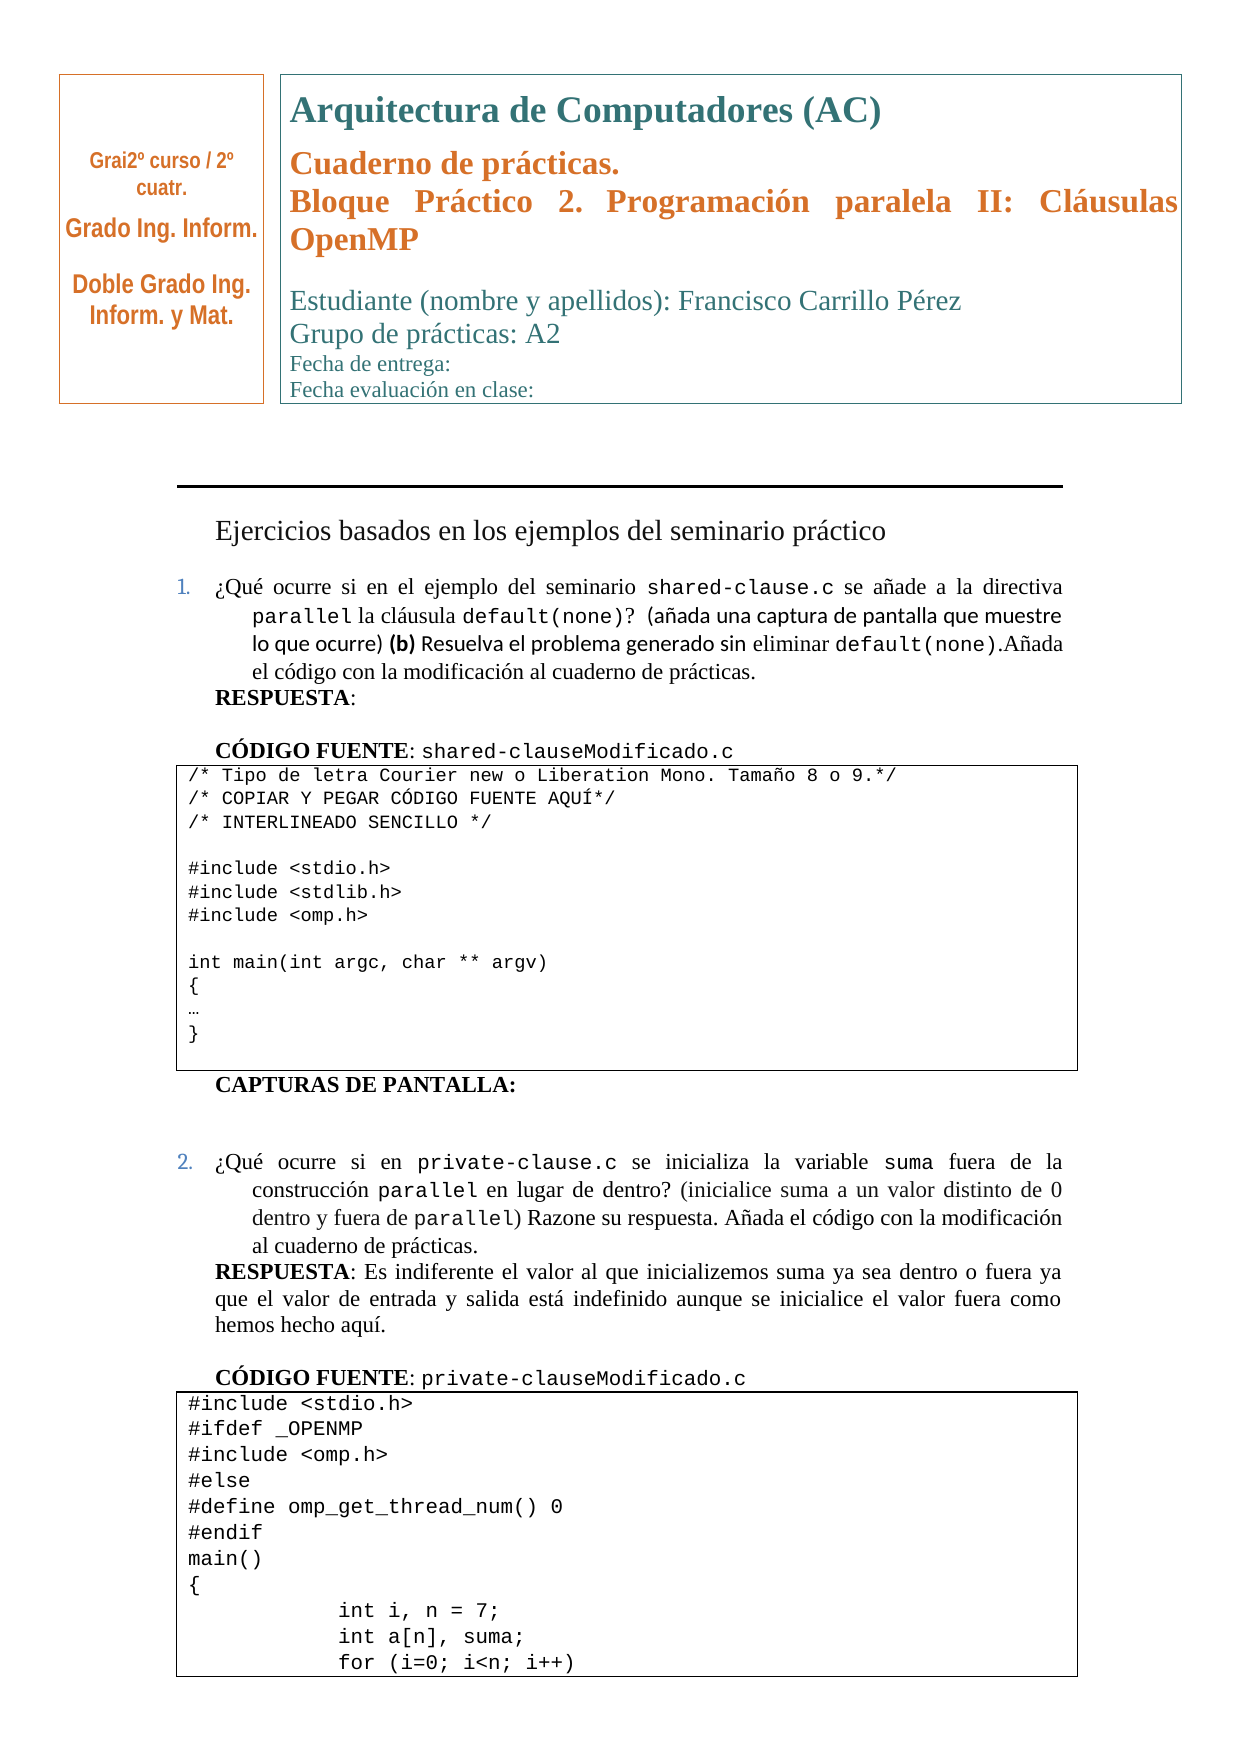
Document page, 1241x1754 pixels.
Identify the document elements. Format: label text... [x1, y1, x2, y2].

text CAPTURAS DE PANTALLA: [215, 1071, 1063, 1097]
text RESPUESTA: [215, 684, 1063, 711]
table_header Grai2º curso / 2º cuatr. Grado Ing. Inform. Doble Grado Ing. Inform. y Mat. [60, 75, 263, 403]
text CÓDIGO FUENTE: shared-clauseModificado.c [215, 737, 1063, 765]
subtitle Ejercicios basados en los ejemplos del seminario práctico [177, 513, 1063, 547]
table_header [264, 74, 280, 403]
text CÓDIGO FUENTE: private-clauseModificado.c [215, 1364, 1063, 1391]
list ¿Qué ocurre si en el ejemplo del seminario shared-clause.c se añade a la directiva parallel la cláusula default(none)? (añada una captura de pantalla que muestre lo que ocurre) (b) Resuelva el problema generado sin eliminar default(none).Añada el código con la modificación al cuaderno de prácticas. [177, 573, 1063, 684]
table_header #include <stdio.h> #ifdef _OPENMP #include <omp.h> #else #define omp_get_thread_num() 0 #endif main() { int i, n = 7; int a[n], suma; for (i=0; i<n; i++) [177, 1393, 1077, 1676]
text RESPUESTA: Es indiferente el valor al que inicializemos suma ya sea dentro o fuera ya que el valor de entrada y salida está indefinido aunque se inicialice el valor fuera como hemos hecho aquí. [215, 1258, 1063, 1337]
list ¿Qué ocurre si en private-clause.c se inicializa la variable suma fuera de la construcción parallel en lugar de dentro? (inicialice suma a un valor distinto de 0 dentro y fuera de parallel) Razone su respuesta. Añada el código con la modificación al cuaderno de prácticas. [177, 1148, 1063, 1258]
table_header /* Tipo de letra Courier new o Liberation Mono. Tamaño 8 o 9.*/ /* COPIAR Y PEGAR CÓDIGO FUENTE AQUÍ*/ /* INTERLINEADO SENCILLO */ #include <stdio.h> #include <stdlib.h> #include <omp.h> int main(int argc, char ** argv) { … } [177, 766, 1077, 1069]
table_header Arquitectura de Computadores (AC) Cuaderno de prácticas. Bloque Práctico 2. Programación paralela II: Cláusulas OpenMP Estudiante (nombre y apellidos): Francisco Carrillo Pérez Grupo de prácticas: A2 Fecha de entrega: Fecha evaluación en clase: [281, 75, 1181, 403]
